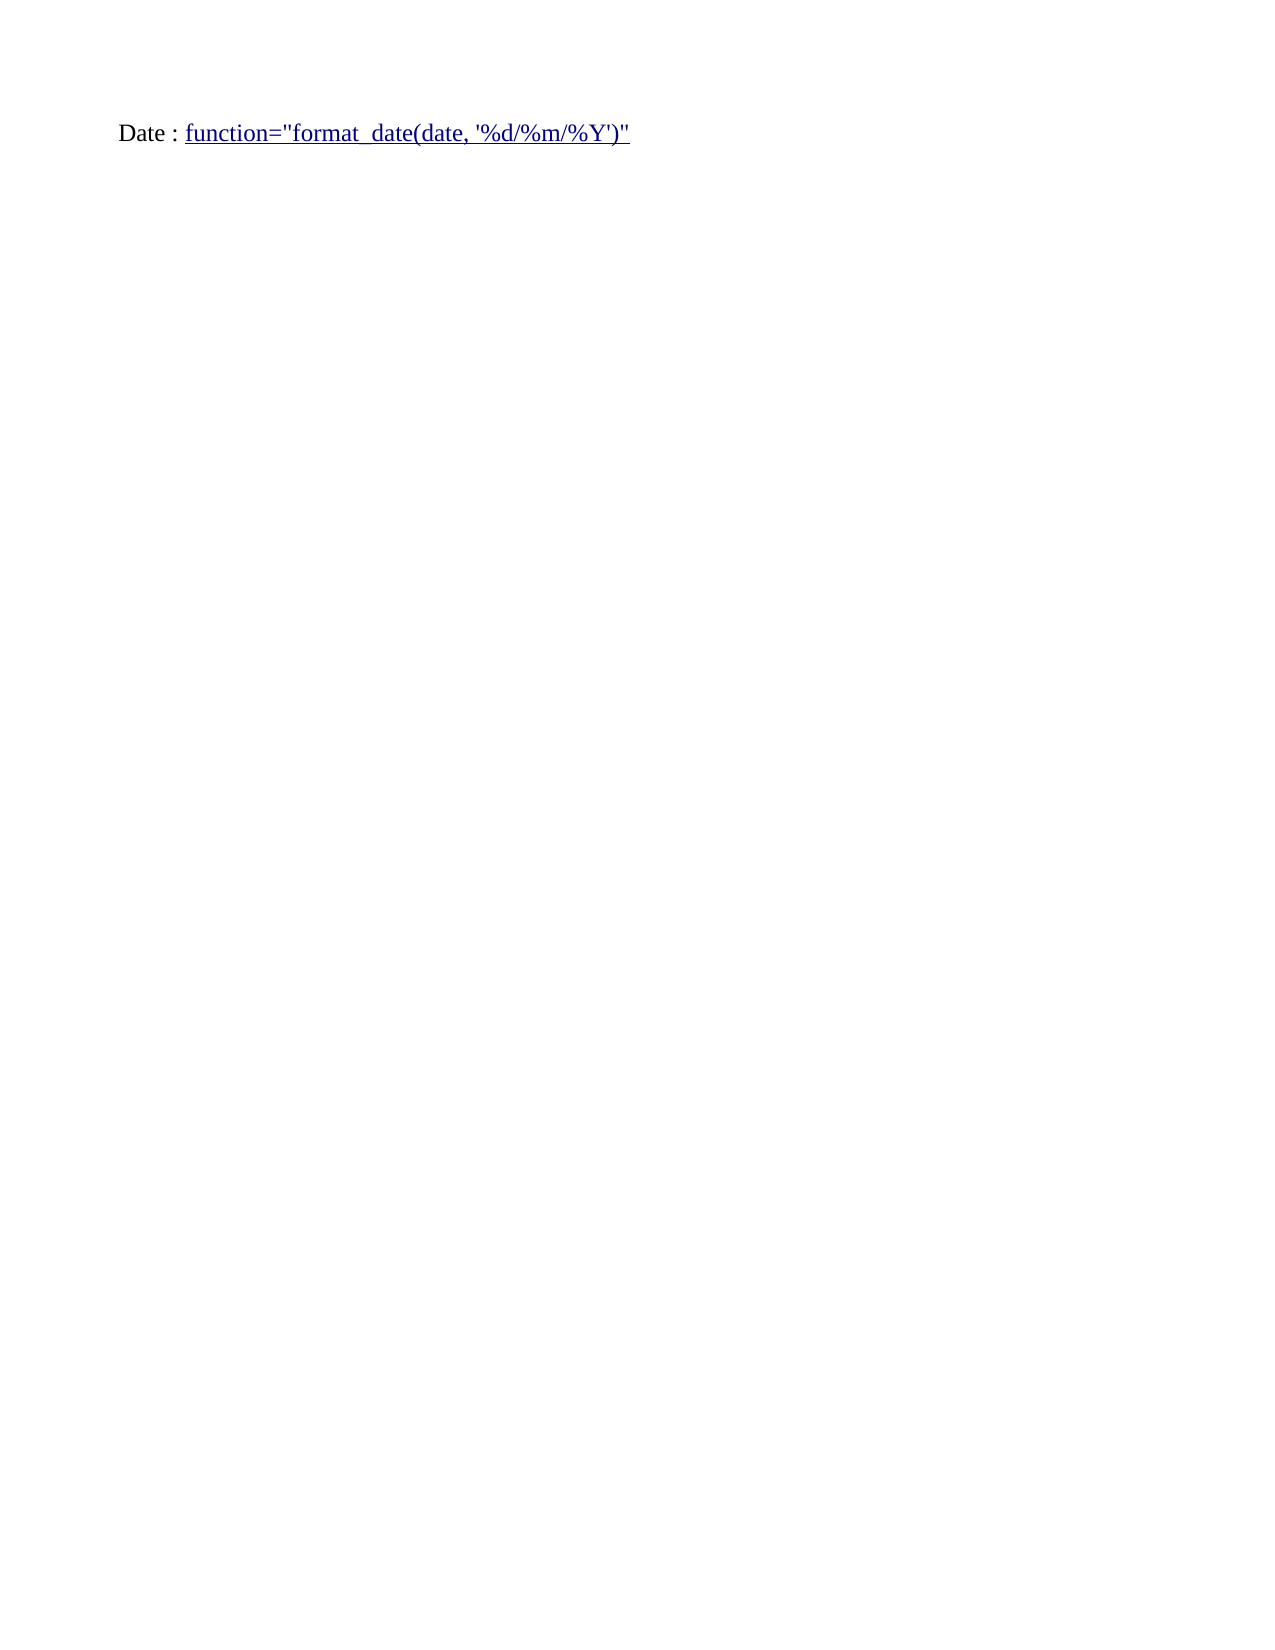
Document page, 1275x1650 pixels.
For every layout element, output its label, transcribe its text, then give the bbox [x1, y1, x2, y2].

text Date : function="format_date(date, '%d/%m/%Y')" [118, 118, 1157, 147]
